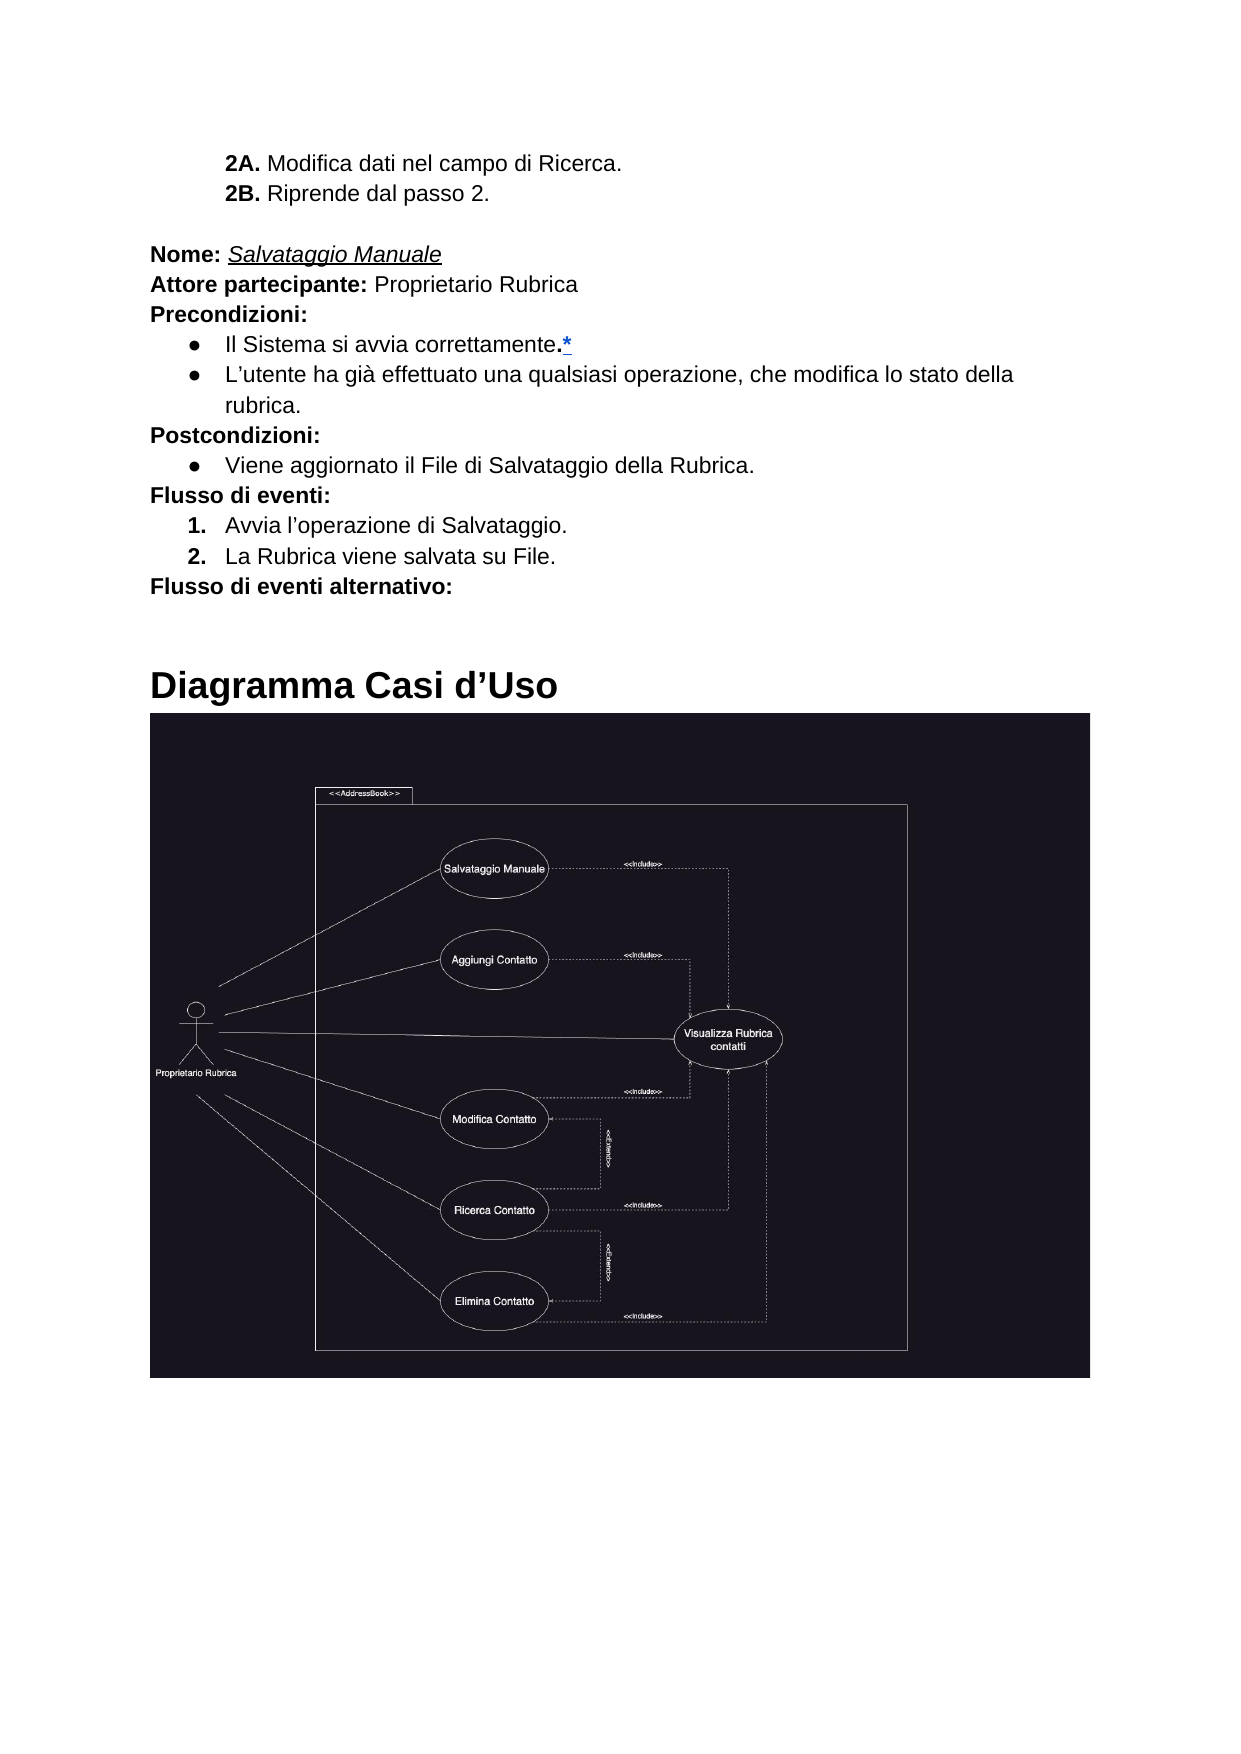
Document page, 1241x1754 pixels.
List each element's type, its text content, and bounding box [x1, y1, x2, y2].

text Flusso di eventi alternativo: [150, 573, 1090, 599]
text Nome: Salvataggio Manuale [150, 241, 1090, 267]
text Postcondizioni: [150, 422, 1090, 448]
list Il Sistema si avvia correttamente.* [187, 331, 1090, 358]
text Attore partecipante: Proprietario Rubrica [150, 271, 1090, 297]
list L’utente ha già effettuato una qualsiasi operazione, che modifica lo stato della rubrica. [187, 361, 1090, 418]
list Avvia l’operazione di Salvataggio. [187, 512, 1090, 539]
text 2A. Modifica dati nel campo di Ricerca. [150, 150, 1090, 176]
text 2B. Riprende dal passo 2. [150, 180, 1090, 207]
text Precondizioni: [150, 301, 1090, 327]
text Flusso di eventi: [150, 482, 1090, 509]
list La Rubrica viene salvata su File. [187, 543, 1090, 569]
list Viene aggiornato il File di Salvataggio della Rubrica. [187, 452, 1090, 478]
picture [150, 713, 1091, 1378]
text Diagramma Casi d’Uso [150, 663, 1090, 707]
